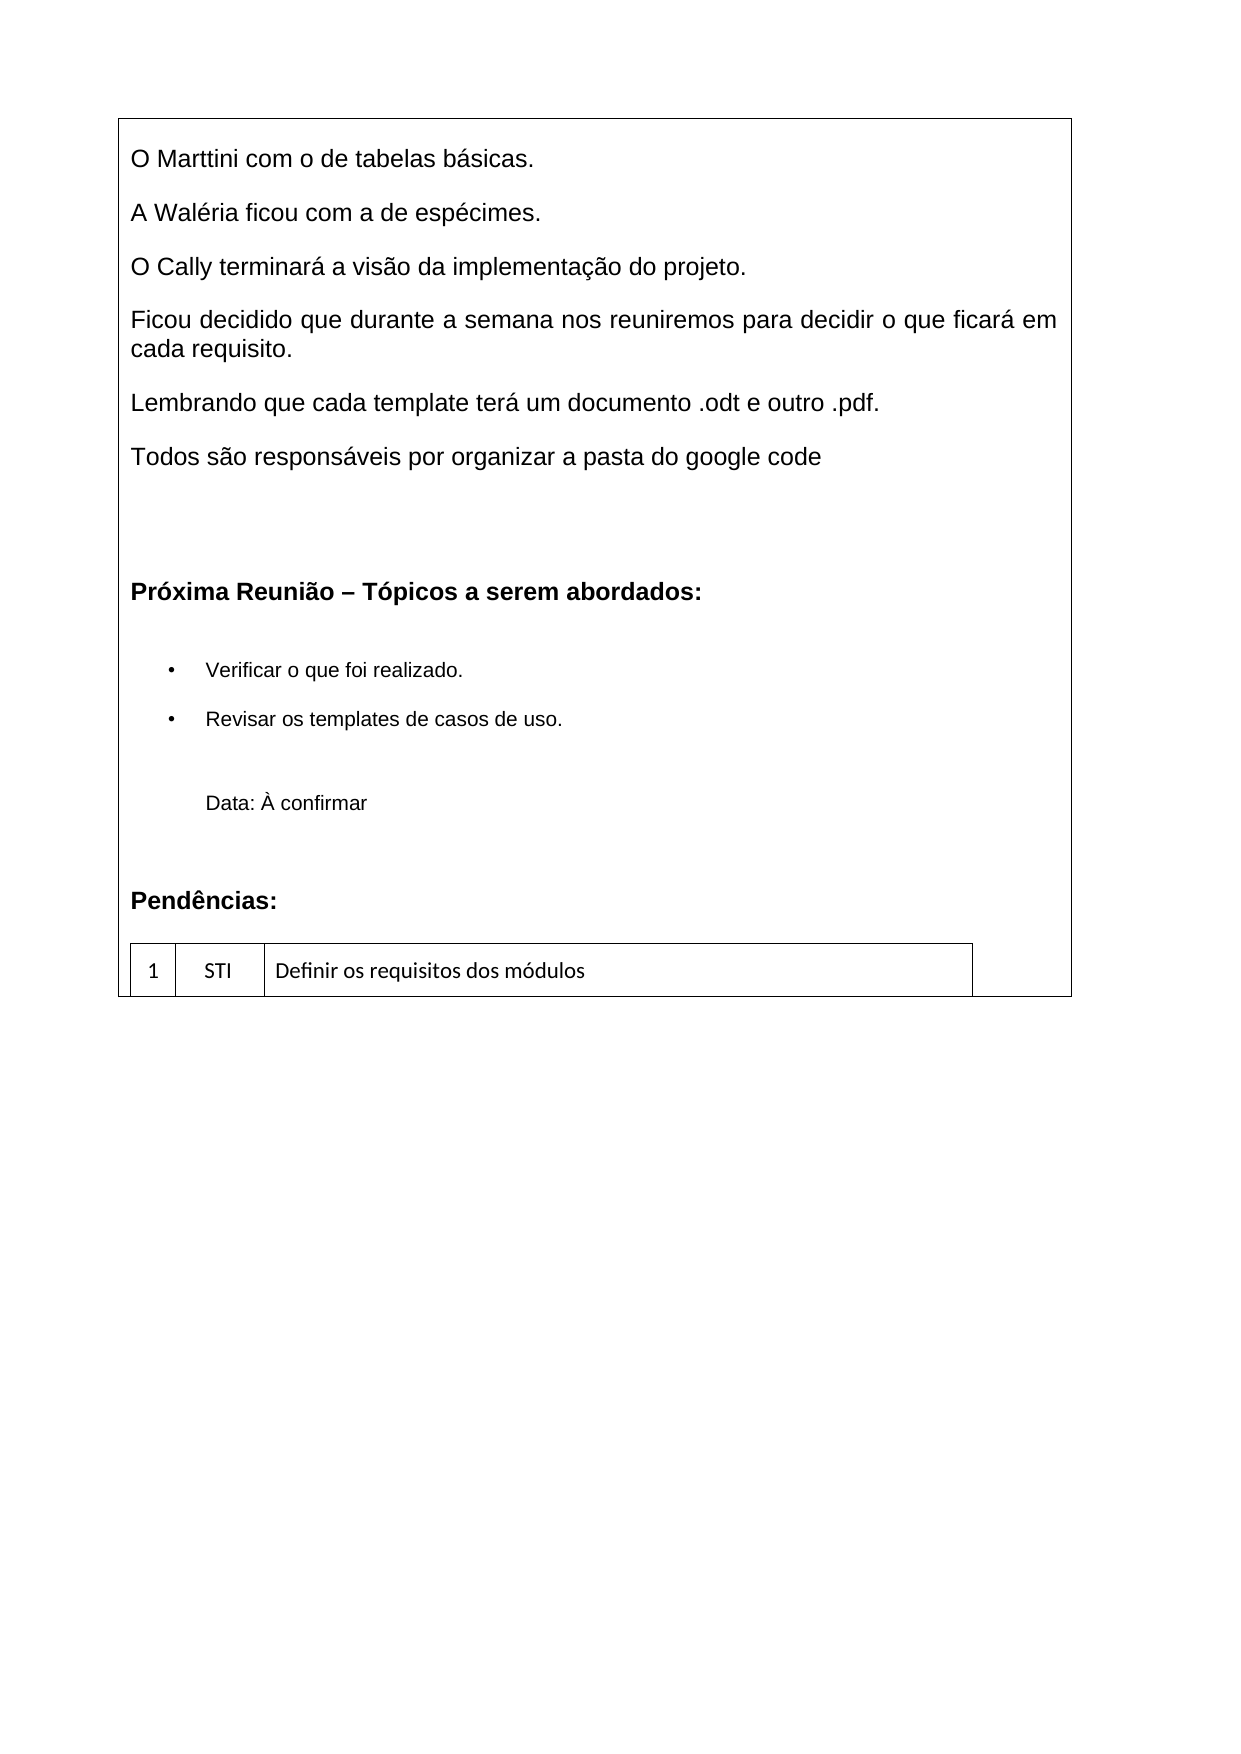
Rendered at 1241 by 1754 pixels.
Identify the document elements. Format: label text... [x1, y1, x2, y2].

table_header 1 [131, 944, 175, 996]
table_header Definir os requisitos dos módulos [265, 944, 972, 996]
table_header STI [176, 944, 264, 996]
table_header O Marttini com o de tabelas básicas. A Waléria ficou com a de espécimes. O Cally terminará a visão da implementação do projeto. Ficou decidido que durante a semana nos reuniremos para decidir o que ficará em cada requisito. Lembrando que cada template terá um documento .odt e outro .pdf. Todos são responsáveis por organizar a pasta do google code Próxima Reunião – Tópicos a serem abordados: Verificar o que foi realizado. Revisar os templates de casos de uso. Data: À confirmar Pendências: [119, 119, 1071, 996]
